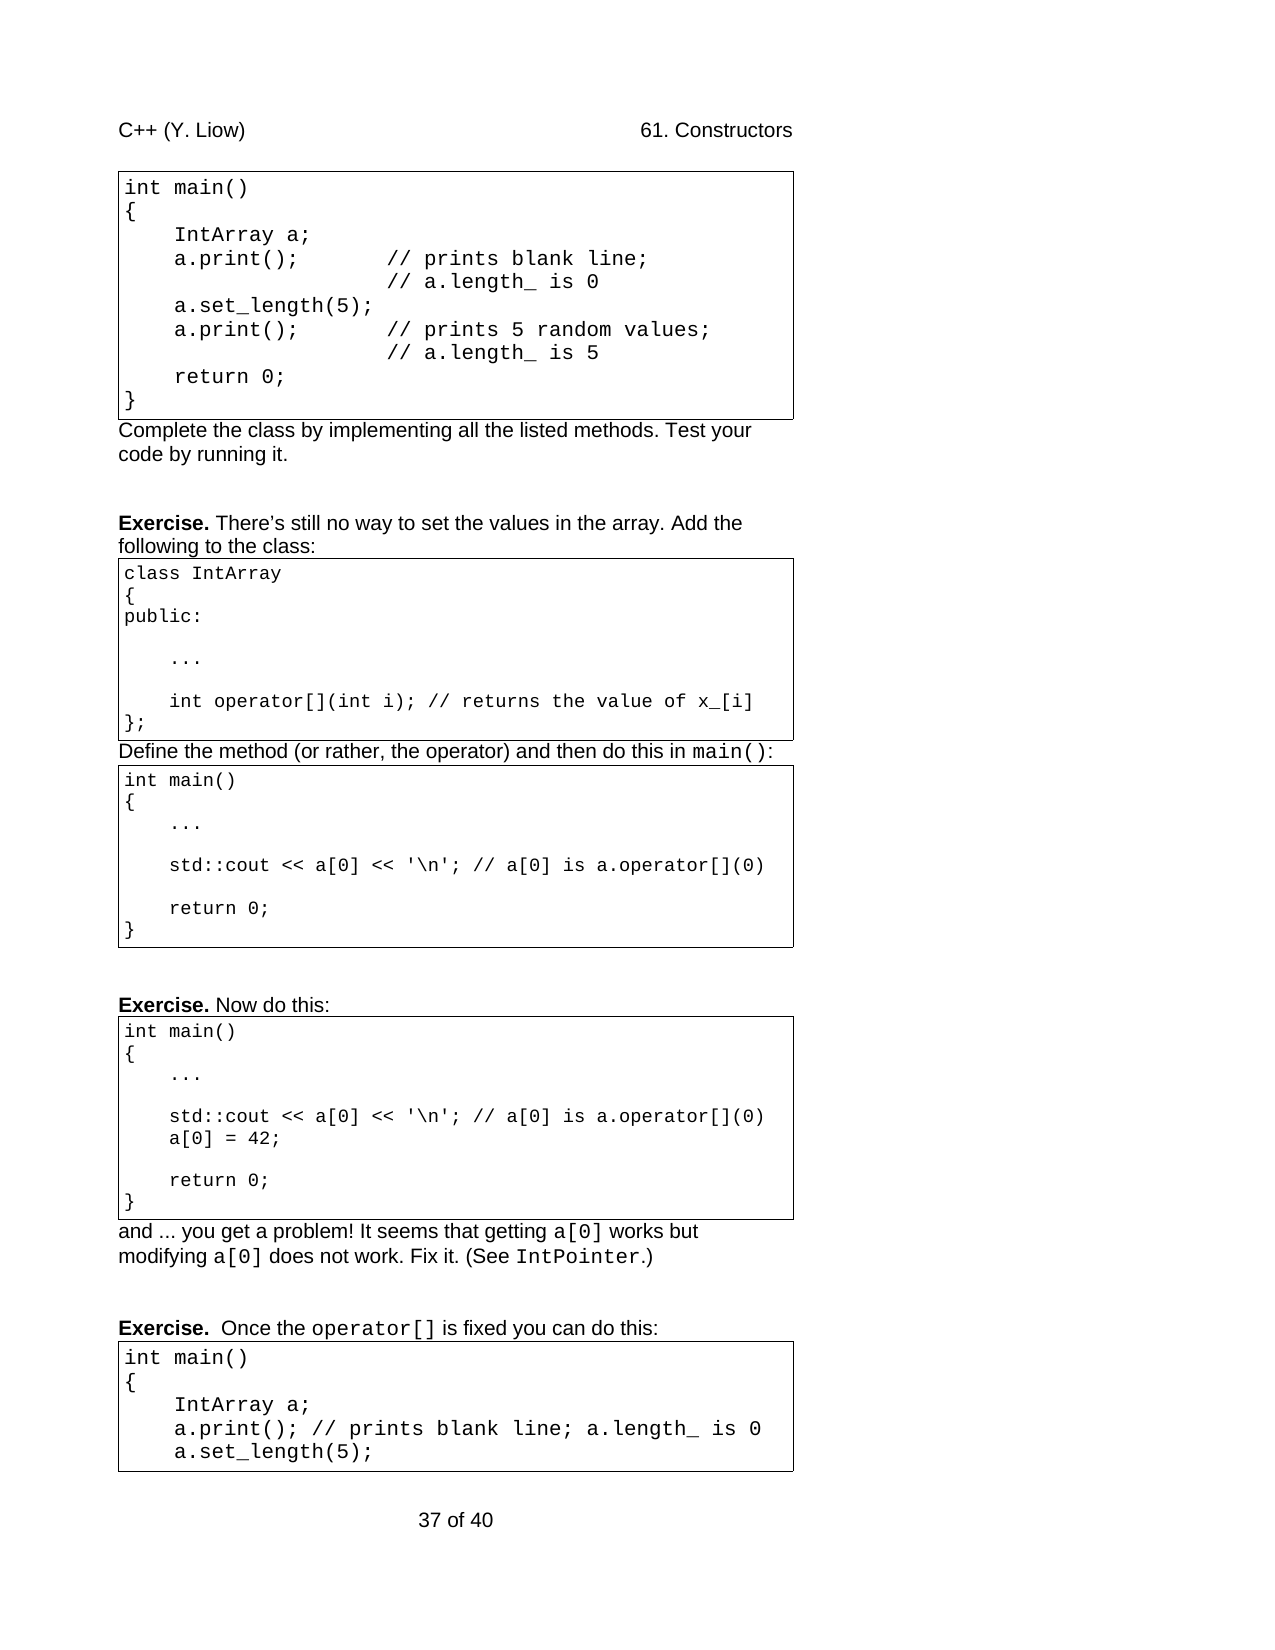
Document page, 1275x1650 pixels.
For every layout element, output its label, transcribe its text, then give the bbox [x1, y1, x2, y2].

text Complete the class by implementing all the listed methods. Test your code by running it. [118, 420, 793, 465]
table_header int main() { ... std::cout << a[0] << '\n'; // a[0] is a.operator[](0) a[0] = 42; return 0; } [119, 1017, 793, 1219]
table_header int main() { ... std::cout << a[0] << '\n'; // a[0] is a.operator[](0) return 0; } [119, 766, 793, 947]
text Define the method (or rather, the operator) and then do this in main(): [118, 741, 793, 765]
text Exercise. There’s still no way to set the values in the array. Add the [118, 512, 793, 535]
text and ... you get a problem! It seems that getting a[0] works but modifying a[0] does not work. Fix it. (See IntPointer.) [118, 1220, 793, 1269]
table_header int main() { IntArray a; a.print(); // prints blank line; a.length_ is 0 a.set_length(5); [119, 1342, 793, 1471]
table_header class IntArray { public: ... int operator[](int i); // returns the value of x_[i] }; [119, 559, 793, 740]
text Exercise. Once the operator[] is fixed you can do this: [118, 1316, 793, 1341]
text following to the class: [118, 535, 793, 558]
text Exercise. Now do this: [118, 993, 793, 1016]
table_header int main() { IntArray a; a.print(); // prints blank line; // a.length_ is 0 a.set_length(5); a.print(); // prints 5 random values; // a.length_ is 5 return 0; } [119, 172, 793, 419]
